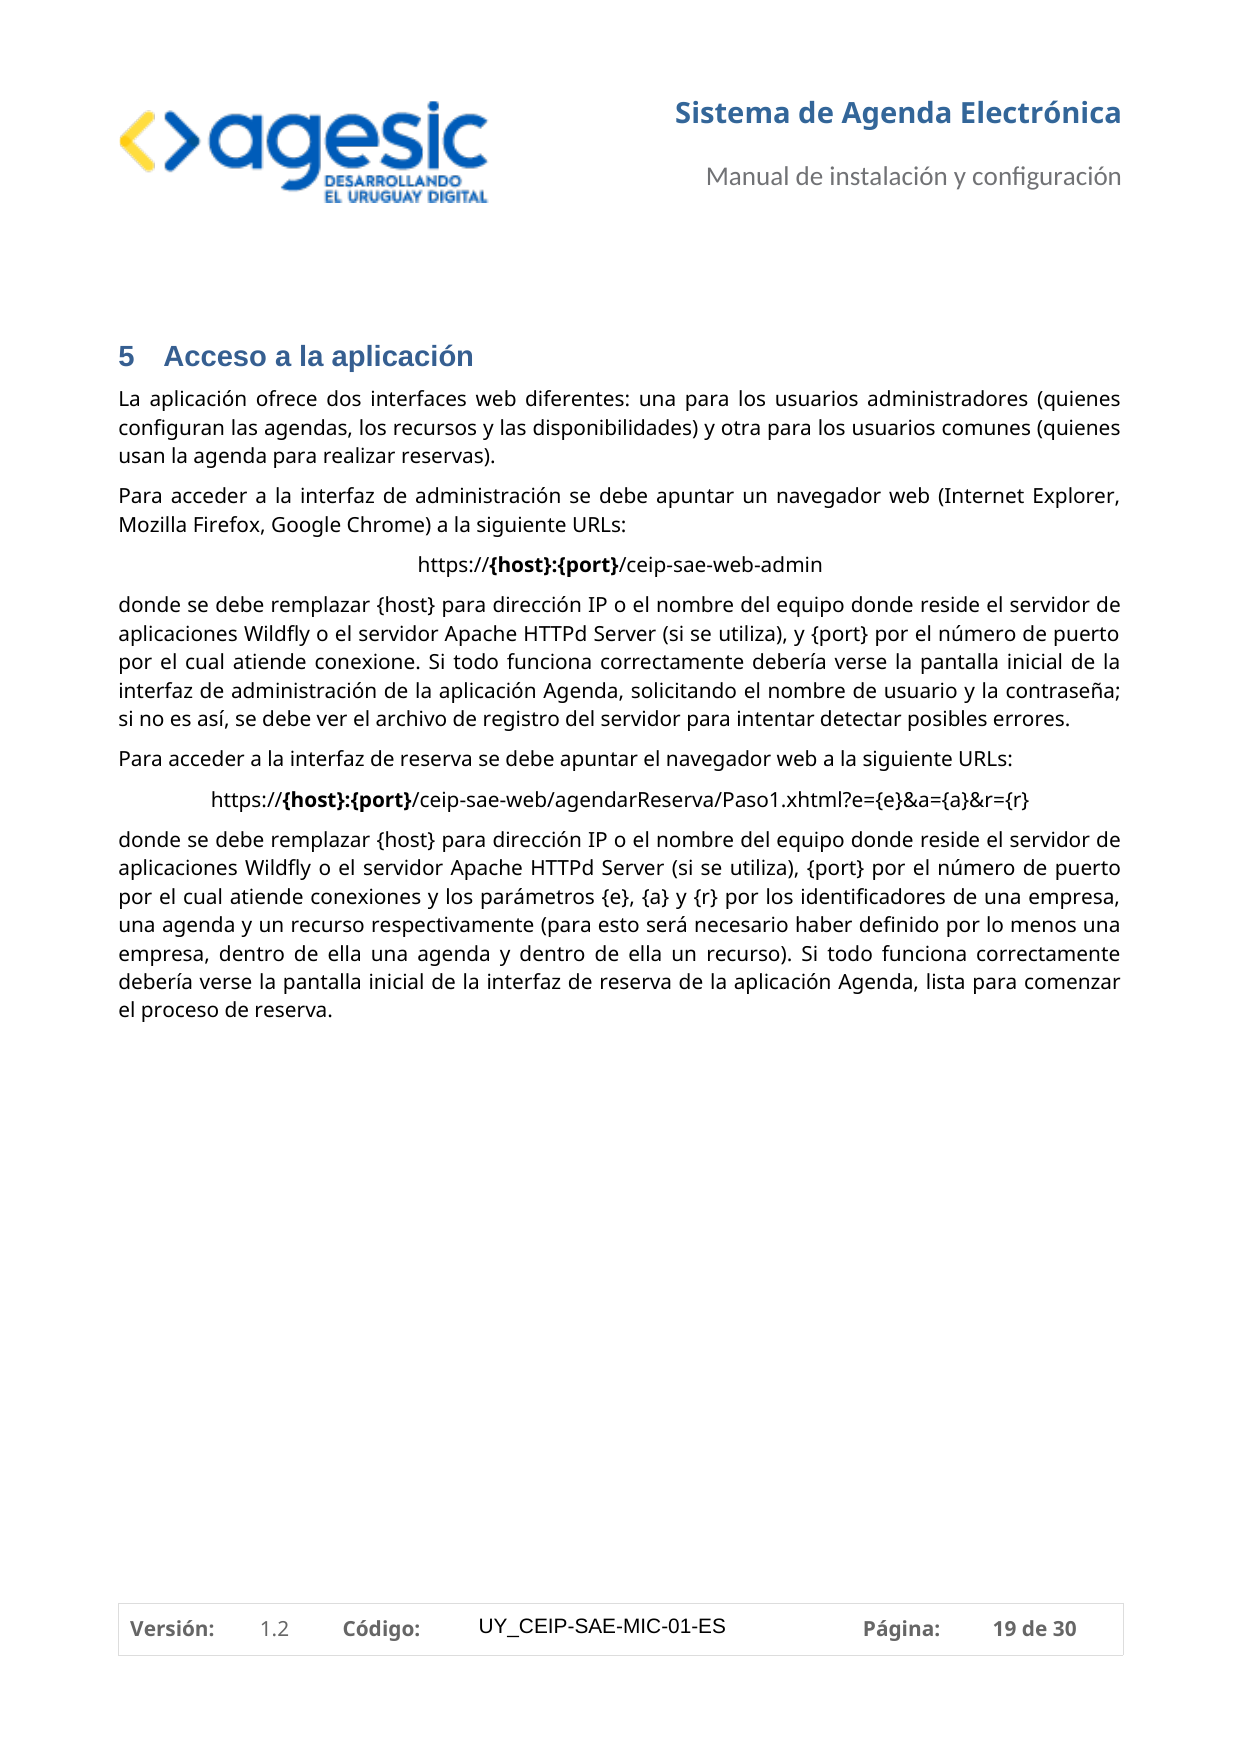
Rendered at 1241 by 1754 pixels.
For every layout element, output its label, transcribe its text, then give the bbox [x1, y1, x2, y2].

text donde se debe remplazar {host} para dirección IP o el nombre del equipo donde reside el servidor de aplicaciones Wildfly o el servidor Apache HTTPd Server (si se utiliza), {port} por el número de puerto por el cual atiende conexiones y los parámetros {e}, {a} y {r} por los identificadores de una empresa, una agenda y un recurso respectivamente (para esto será necesario haber definido por lo menos una empresa, dentro de ella una agenda y dentro de ella un recurso). Si todo funciona correctamente debería verse la pantalla inicial de la interfaz de reserva de la aplicación Agenda, lista para comenzar el proceso de reserva. [118, 825, 1122, 1024]
text Para acceder a la interfaz de administración se debe apuntar un navegador web (Internet Explorer, Mozilla Firefox, Google Chrome) a la siguiente URLs: [118, 482, 1122, 538]
text https://{host}:{port}/ceip-sae-web-admin [118, 550, 1122, 579]
text Para acceder a la interfaz de reserva se debe apuntar el navegador web a la siguiente URLs: [118, 744, 1122, 773]
picture [119, 101, 489, 203]
text donde se debe remplazar {host} para dirección IP o el nombre del equipo donde reside el servidor de aplicaciones Wildfly o el servidor Apache HTTPd Server (si se utiliza), y {port} por el número de puerto por el cual atiende conexione. Si todo funciona correctamente debería verse la pantalla inicial de la interfaz de administración de la aplicación Agenda, solicitando el nombre de usuario y la contraseña; si no es así, se debe ver el archivo de registro del servidor para intentar detectar posibles errores. [118, 591, 1122, 733]
subtitle Acceso a la aplicación [118, 339, 1122, 373]
text https://{host}:{port}/ceip-sae-web/agendarReserva/Paso1.xhtml?e={e}&a={a}&r={r} [118, 785, 1122, 813]
text La aplicación ofrece dos interfaces web diferentes: una para los usuarios administradores (quienes configuran las agendas, los recursos y las disponibilidades) y otra para los usuarios comunes (quienes usan la agenda para realizar reservas). [118, 384, 1122, 470]
